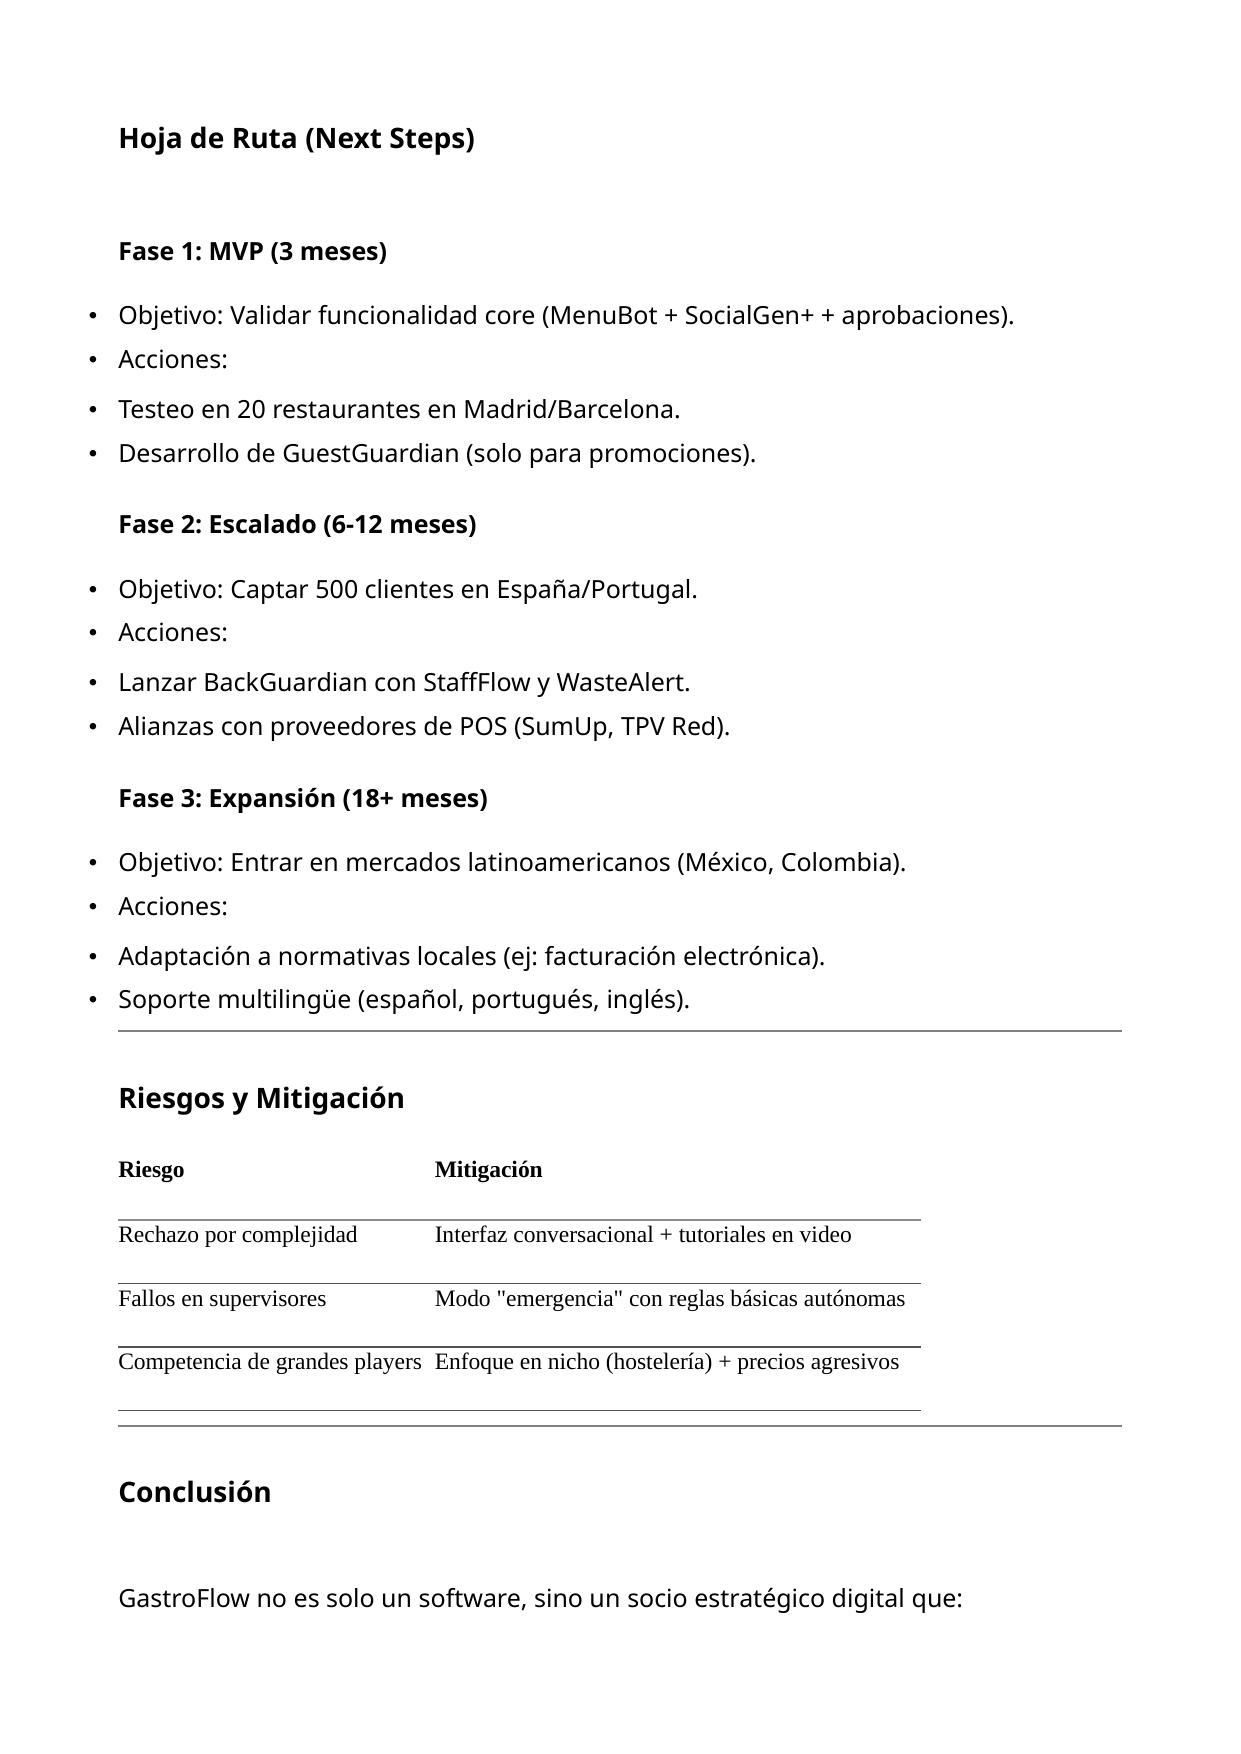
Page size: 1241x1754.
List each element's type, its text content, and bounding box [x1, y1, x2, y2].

list Soporte multilingüe (español, portugués, inglés). [118, 972, 1122, 1016]
list Objetivo: Entrar en mercados latinoamericanos (México, Colombia). [118, 835, 1122, 879]
table_cell Competencia de grandes players [118, 1348, 434, 1409]
list Acciones: [118, 332, 1122, 376]
table_cell Enfoque en nicho (hostelería) + precios agresivos [435, 1348, 921, 1409]
text GastroFlow no es solo un software, sino un socio estratégico digital que: [118, 1571, 1122, 1615]
list Objetivo: Captar 500 clientes en España/Portugal. [118, 562, 1122, 605]
subtitle Hoja de Ruta (Next Steps) [118, 118, 1122, 156]
subtitle Fase 2: Escalado (6-12 meses) [118, 497, 1122, 541]
subtitle Riesgos y Mitigación [118, 1078, 1122, 1116]
table_cell Rechazo por complejidad [118, 1221, 434, 1282]
table_header Mitigación [435, 1156, 921, 1219]
table_cell Interfaz conversacional + tutoriales en video [435, 1221, 921, 1282]
list Testeo en 20 restaurantes en Madrid/Barcelona. [118, 382, 1122, 426]
list Objetivo: Validar funcionalidad core (MenuBot + SocialGen+ + aprobaciones). [118, 288, 1122, 332]
list Acciones: [118, 605, 1122, 649]
list Adaptación a normativas locales (ej: facturación electrónica). [118, 929, 1122, 972]
table_cell Modo "emergencia" con reglas básicas autónomas [435, 1284, 921, 1346]
table_header Riesgo [118, 1156, 434, 1219]
subtitle Fase 3: Expansión (18+ meses) [118, 771, 1122, 815]
table_cell Fallos en supervisores [118, 1284, 434, 1346]
list Lanzar BackGuardian con StaffFlow y WasteAlert. [118, 655, 1122, 699]
subtitle Conclusión [118, 1473, 1122, 1511]
subtitle Fase 1: MVP (3 meses) [118, 224, 1122, 268]
list Desarrollo de GuestGuardian (solo para promociones). [118, 426, 1122, 469]
list Acciones: [118, 879, 1122, 922]
list Alianzas con proveedores de POS (SumUp, TPV Red). [118, 699, 1122, 743]
